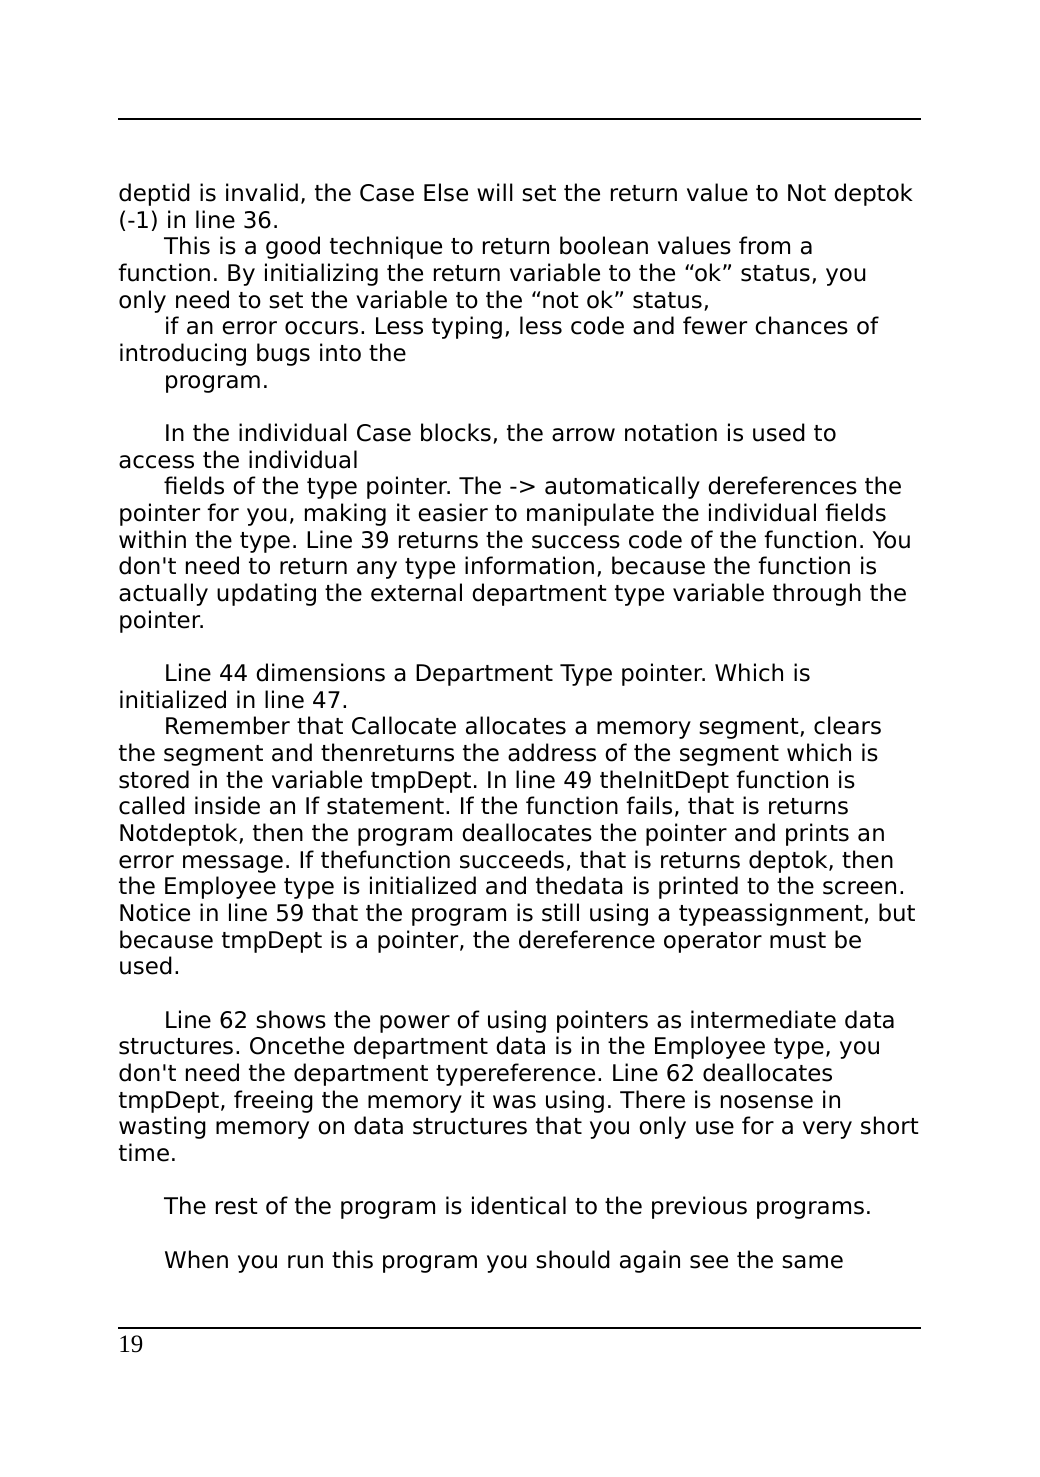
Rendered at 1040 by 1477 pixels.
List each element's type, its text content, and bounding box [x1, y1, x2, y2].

text Line 62 shows the power of using pointers as intermediate data structures. Oncethe department data is in the Employee type, you don't need the department typereference. Line 62 deallocates tmpDept, freeing the memory it was using. There is nosense in wasting memory on data structures that you only use for a very short time. [118, 1007, 921, 1167]
text Line 44 dimensions a Department Type pointer. Which is initialized in line 47. [118, 660, 921, 713]
text Remember that Callocate allocates a memory segment, clears the segment and thenreturns the address of the segment which is stored in the variable tmpDept. In line 49 theInitDept function is called inside an If statement. If the function fails, that is returns Notdeptok, then the program deallocates the pointer and prints an error message. If thefunction succeeds, that is returns deptok, then the Employee type is initialized and thedata is printed to the screen. Notice in line 59 that the program is still using a typeassignment, but because tmpDept is a pointer, the dereference operator must be used. [118, 713, 921, 980]
text The rest of the program is identical to the previous programs. [118, 1193, 921, 1220]
text program. [118, 367, 921, 393]
text fields of the type pointer. The -> automatically dereferences the pointer for you, making it easier to manipulate the individual fields within the type. Line 39 returns the success code of the function. You don't need to return any type information, because the function is actually updating the external department type variable through the pointer. [118, 473, 921, 633]
text When you run this program you should again see the same [118, 1247, 921, 1273]
text deptid is invalid, the Case Else will set the return value to Not deptok (-1) in line 36. [118, 180, 921, 233]
text In the individual Case blocks, the arrow notation is used to access the individual [118, 420, 921, 473]
text This is a good technique to return boolean values from a function. By initializing the return variable to the “ok” status, you only need to set the variable to the “not ok” status, [118, 233, 921, 313]
text if an error occurs. Less typing, less code and fewer chances of introducing bugs into the [118, 313, 921, 367]
